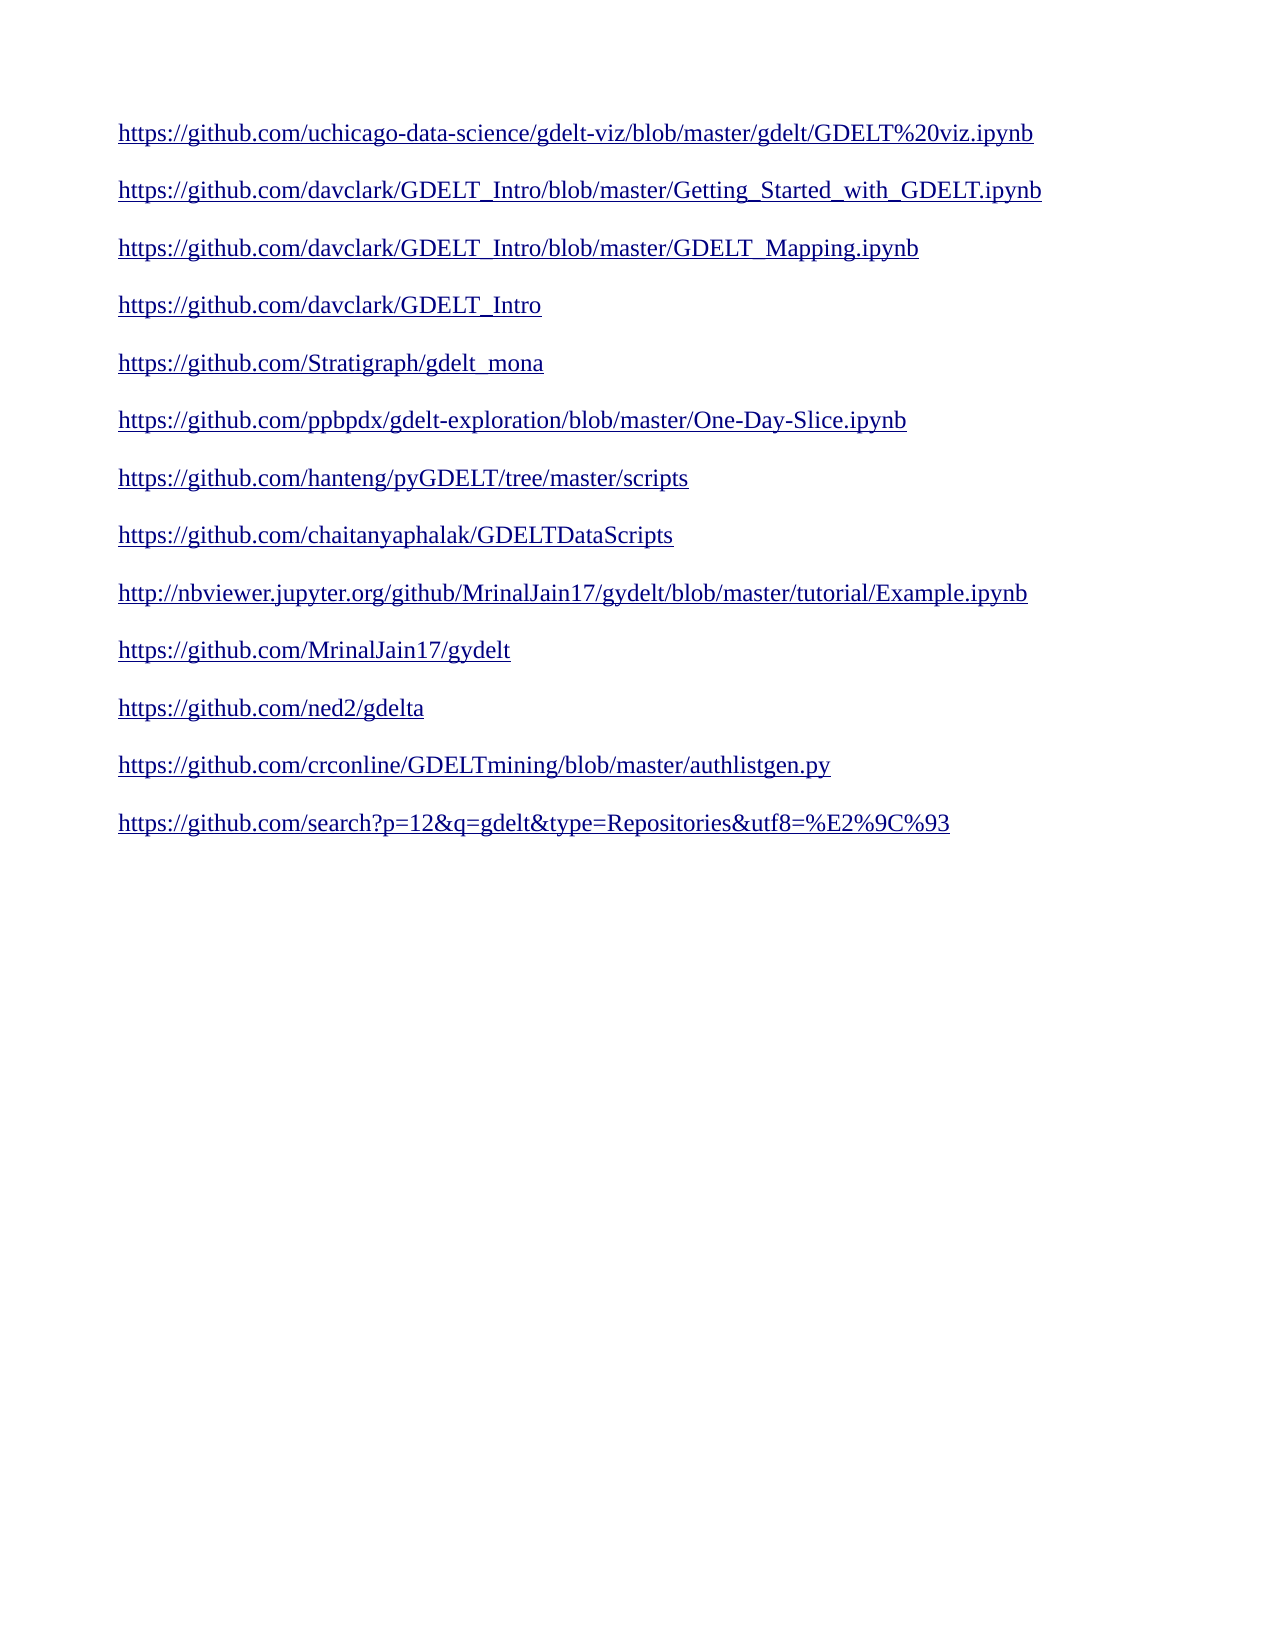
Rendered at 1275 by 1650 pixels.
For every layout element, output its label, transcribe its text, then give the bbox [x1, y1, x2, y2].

text https://github.com/Stratigraph/gdelt_mona [118, 348, 1157, 377]
text http://nbviewer.jupyter.org/github/MrinalJain17/gydelt/blob/master/tutorial/Example.ipynb [118, 578, 1157, 607]
text https://github.com/ppbpdx/gdelt-exploration/blob/master/One-Day-Slice.ipynb [118, 406, 1157, 434]
text https://github.com/search?p=12&q=gdelt&type=Repositories&utf8=%E2%9C%93 [118, 808, 1157, 837]
text https://github.com/crconline/GDELTmining/blob/master/authlistgen.py [118, 751, 1157, 779]
text https://github.com/hanteng/pyGDELT/tree/master/scripts [118, 463, 1157, 492]
text https://github.com/ned2/gdelta [118, 693, 1157, 722]
text https://github.com/davclark/GDELT_Intro/blob/master/Getting_Started_with_GDELT.ipynb [118, 176, 1157, 204]
text https://github.com/chaitanyaphalak/GDELTDataScripts [118, 521, 1157, 549]
text https://github.com/uchicago-data-science/gdelt-viz/blob/master/gdelt/GDELT%20viz.ipynb [118, 118, 1157, 147]
text https://github.com/davclark/GDELT_Intro/blob/master/GDELT_Mapping.ipynb [118, 233, 1157, 262]
text https://github.com/MrinalJain17/gydelt [118, 636, 1157, 664]
text https://github.com/davclark/GDELT_Intro [118, 291, 1157, 319]
